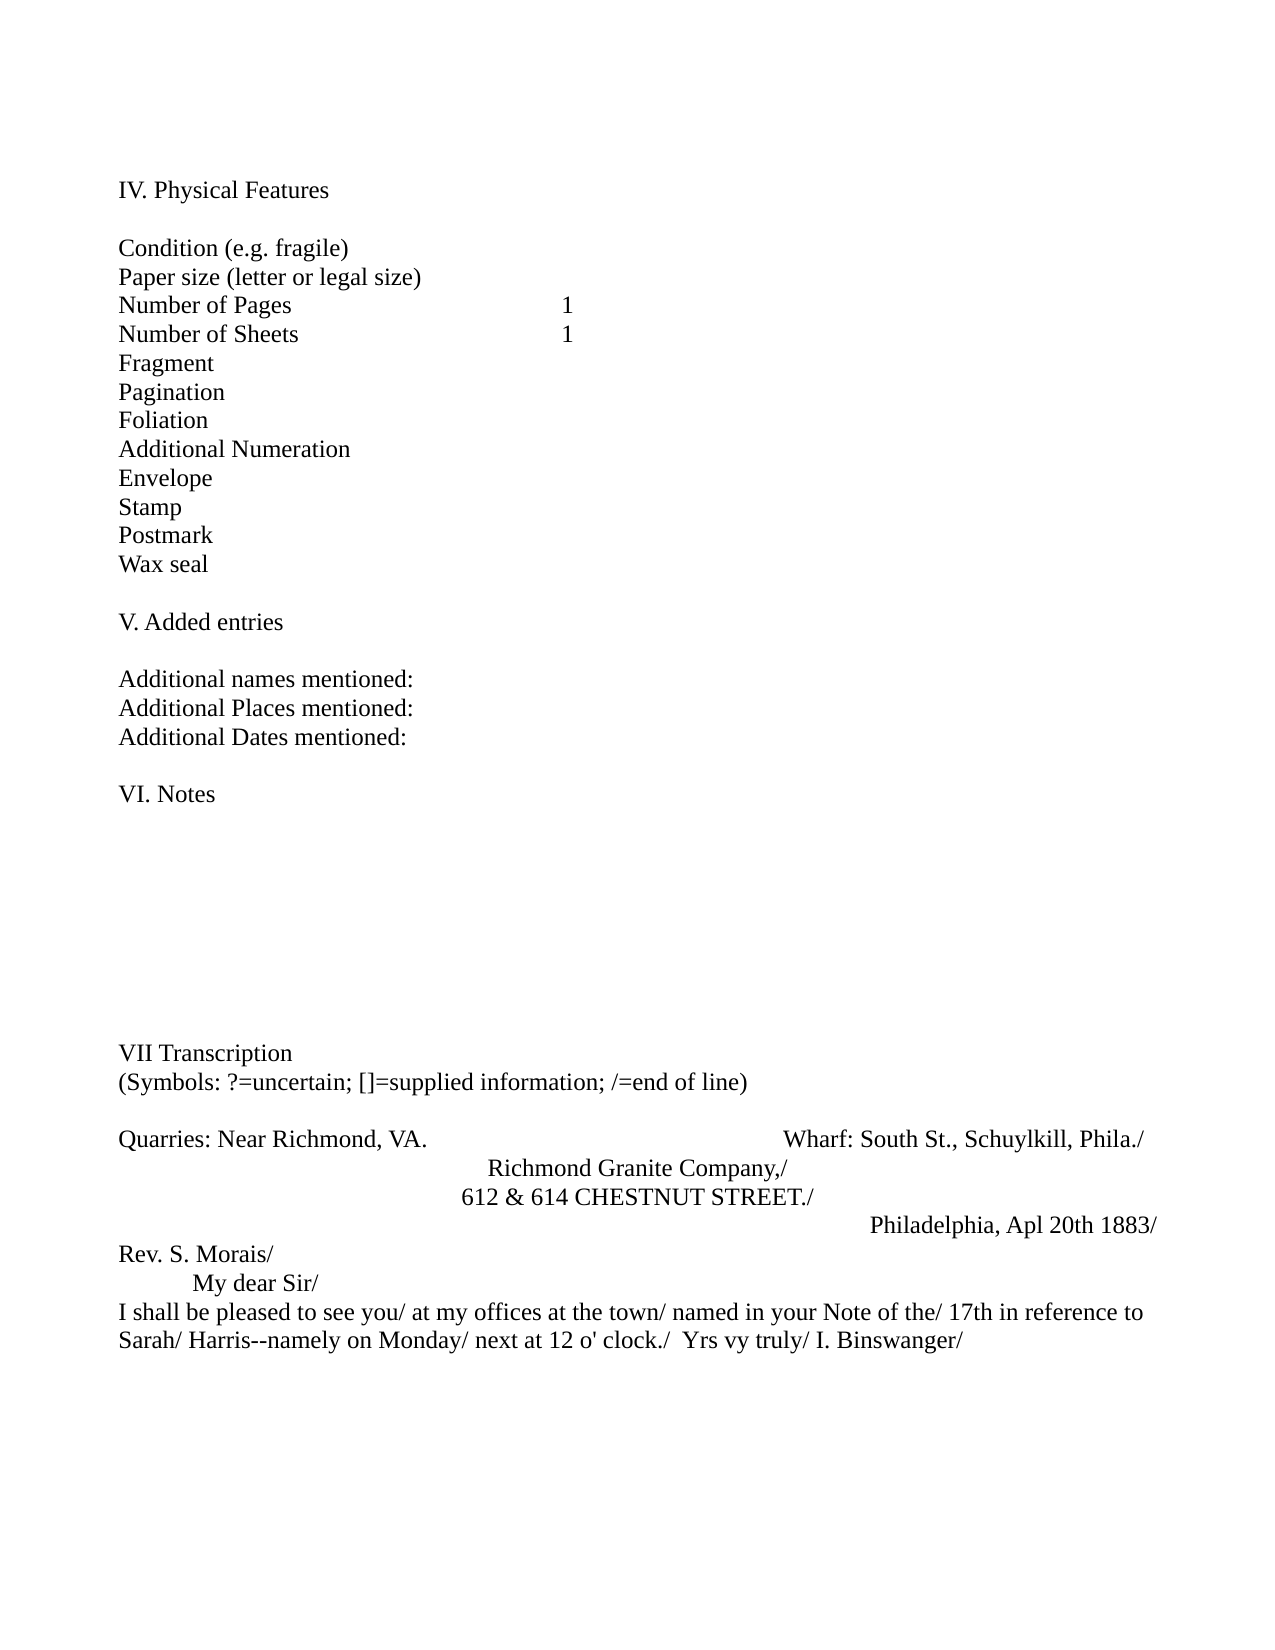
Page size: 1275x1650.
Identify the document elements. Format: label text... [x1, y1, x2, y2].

text Additional Numeration [118, 434, 1157, 463]
text Stamp [118, 492, 1157, 521]
text Number of Sheets 1 [118, 319, 1157, 348]
text Rev. S. Morais/ [118, 1239, 1157, 1268]
text Fragment [118, 348, 1157, 377]
text Wax seal [118, 549, 1157, 578]
text Postma rk [118, 521, 1157, 549]
text I shall be pleased to see you/ at my offices at the town/ named in your Note of the/ 17th in reference to Sarah/ Harris--namely on Monday/ next at 12 o' clock./ Yrs vy truly/ I. Binswanger/ [118, 1297, 1157, 1354]
text Envelope [118, 463, 1157, 492]
text V. Added entries [118, 607, 1157, 636]
text Additional Places mentioned: [118, 693, 1157, 722]
text Additional names mentioned: [118, 664, 1157, 693]
text Richmond Granite Company,/ [118, 1153, 1157, 1182]
text Foliation [118, 406, 1157, 434]
text Philadelphia, Apl 20th 1883/ [118, 1211, 1157, 1239]
text My dear Sir/ [118, 1268, 1157, 1297]
text Paper size (letter or legal size) [118, 262, 1157, 291]
text Pagination [118, 377, 1157, 406]
text IV. Physical Features [118, 176, 1157, 204]
text Quarries: Near Richmond, VA. Wharf: South St., Schuylkill, Phila./ [118, 1124, 1157, 1153]
text Condition (e.g. fragile) [118, 233, 1157, 262]
text Additional Dates mentioned: [118, 722, 1157, 751]
text VII Transcription [118, 1038, 1157, 1067]
text (Symbols: ?=uncertain; []=supplied information; /=end of line) [118, 1067, 1157, 1096]
text VI. Notes [118, 779, 1157, 808]
text Number of Pages 1 [118, 291, 1157, 319]
text 612 & 614 CHESTNUT STREET./ [118, 1182, 1157, 1211]
